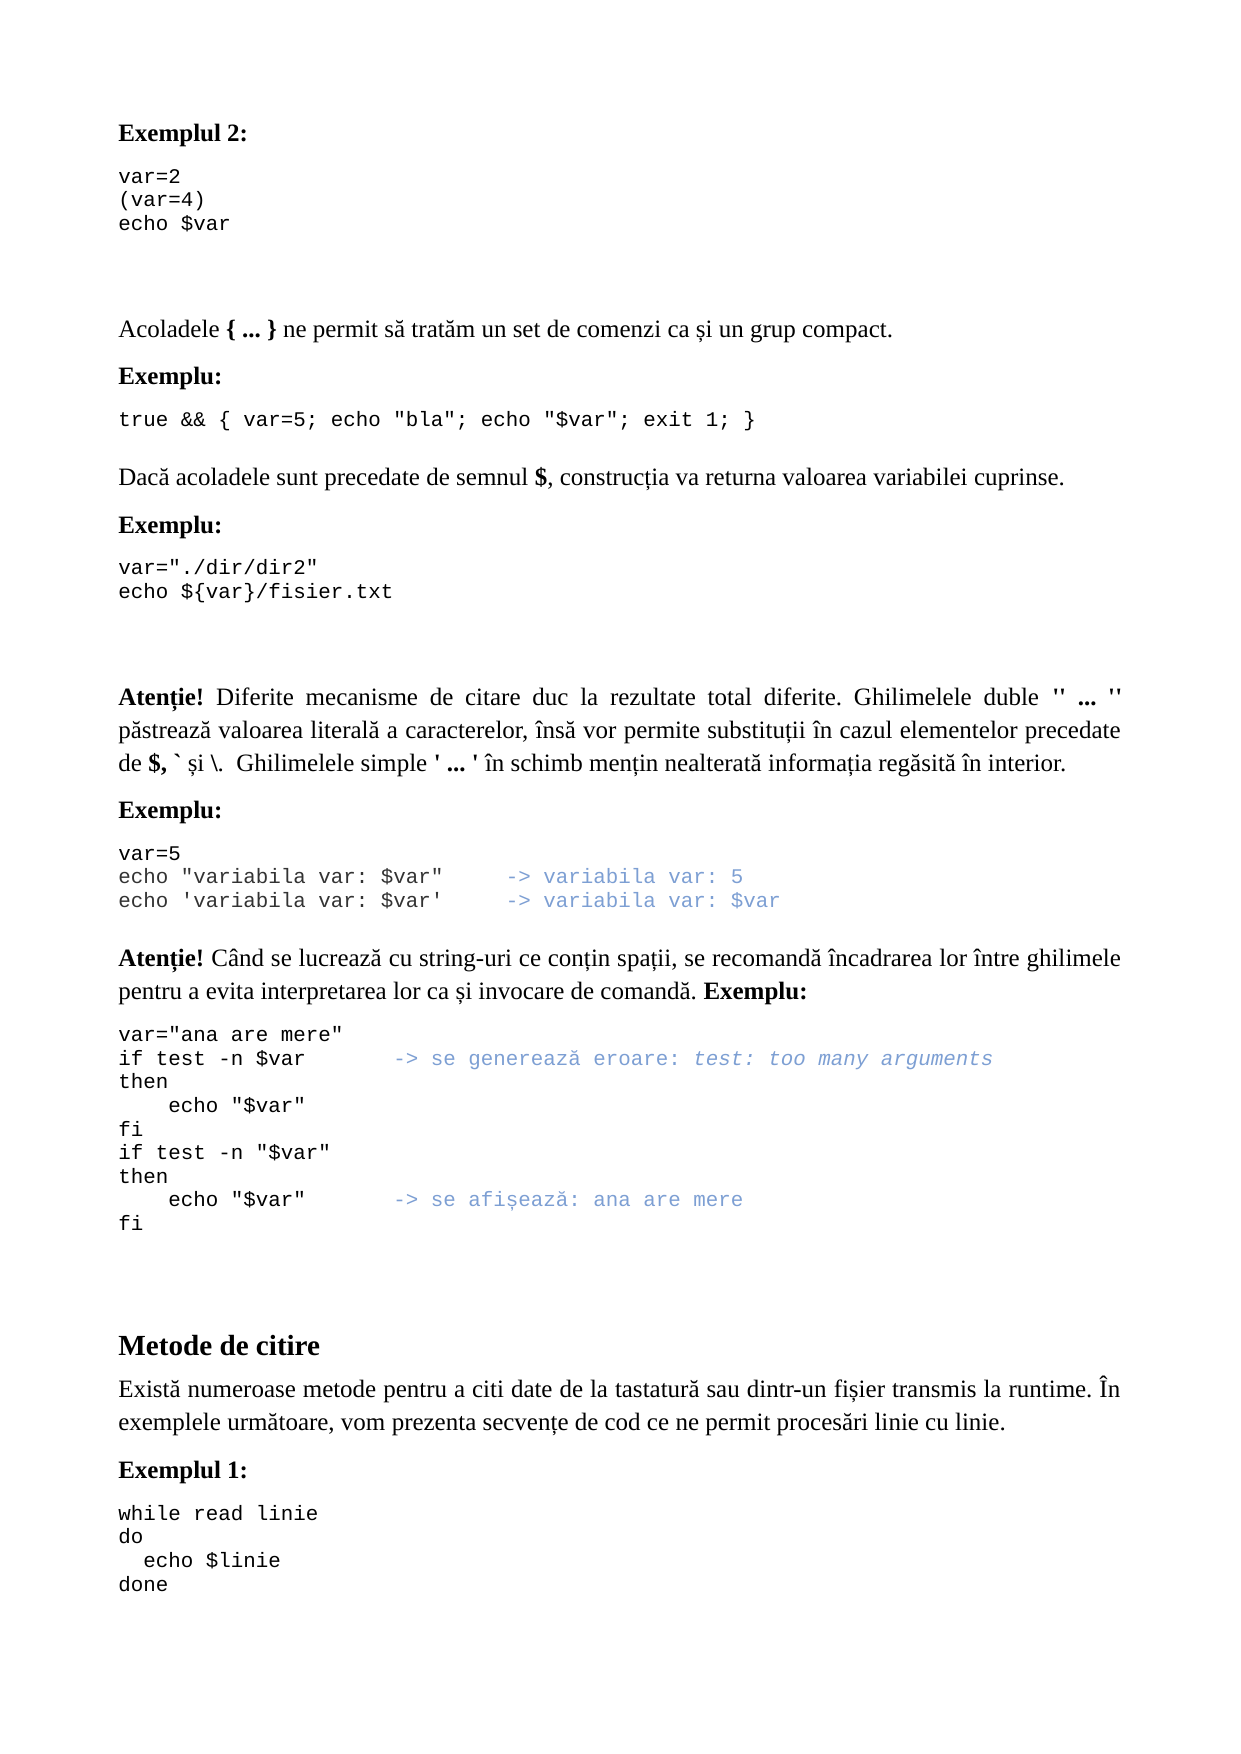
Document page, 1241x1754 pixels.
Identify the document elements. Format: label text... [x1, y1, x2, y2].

text Atenție! Diferite mecanisme de citare duc la rezultate total diferite. Ghilimelele duble '' ... '' păstrează valoarea literală a caracterelor, însă vor permite substituții în cazul elementelor precedate de $, ` și \. Ghilimelele simple ' ... ' în schimb mențin nealterată informația regăsită în interior. [118, 682, 1122, 776]
text Dacă acoladele sunt precedate de semnul $, construcția va returna valoarea variabilei cuprinse. [118, 462, 1122, 491]
text echo "variabila var: $var" -> variabila var: 5 [118, 867, 1122, 890]
text then [118, 1071, 1122, 1095]
text Atenție! Când se lucrează cu string-uri ce conțin spații, se recomandă încadrarea lor între ghilimele pentru a evita interpretarea lor ca și invocare de comandă. Exemplu: [118, 943, 1122, 1005]
text Exemplu: [118, 795, 1122, 824]
text (var=4) [118, 189, 1122, 213]
text var=2 [118, 166, 1122, 189]
text echo 'variabila var: $var' -> variabila var: $var [118, 890, 1122, 914]
text then [118, 1166, 1122, 1189]
text true && { var=5; echo "bla"; echo "$var"; exit 1; } [118, 409, 1122, 433]
text if test -n $var -> se generează eroare: test: too many arguments [118, 1048, 1122, 1071]
text var=5 [118, 843, 1122, 867]
subtitle Metode de citire [118, 1328, 1122, 1362]
text Exemplu: [118, 510, 1122, 538]
text Exemplul 2: [118, 118, 1122, 147]
text do [118, 1526, 1122, 1550]
text echo "$var" [118, 1095, 1122, 1118]
text done [118, 1574, 1122, 1597]
text while read linie [118, 1503, 1122, 1526]
text fi [118, 1213, 1122, 1237]
text if test -n "$var" [118, 1142, 1122, 1166]
text Exemplul 1: [118, 1455, 1122, 1484]
text var="./dir/dir2" [118, 557, 1122, 581]
text var="ana are mere" [118, 1024, 1122, 1048]
text Exemplu: [118, 361, 1122, 390]
text echo ${var}/fisier.txt [118, 581, 1122, 604]
text Acoladele { ... } ne permit să tratăm un set de comenzi ca și un grup compact. [118, 314, 1122, 342]
text Există numeroase metode pentru a citi date de la tastatură sau dintr-un fișier transmis la runtime. În exemplele următoare, vom prezenta secvențe de cod ce ne permit procesări linie cu linie. [118, 1374, 1122, 1436]
text echo $linie [118, 1550, 1122, 1574]
text echo $var [118, 213, 1122, 237]
text fi [118, 1118, 1122, 1142]
text echo "$var" -> se afișează: ana are mere [118, 1189, 1122, 1213]
